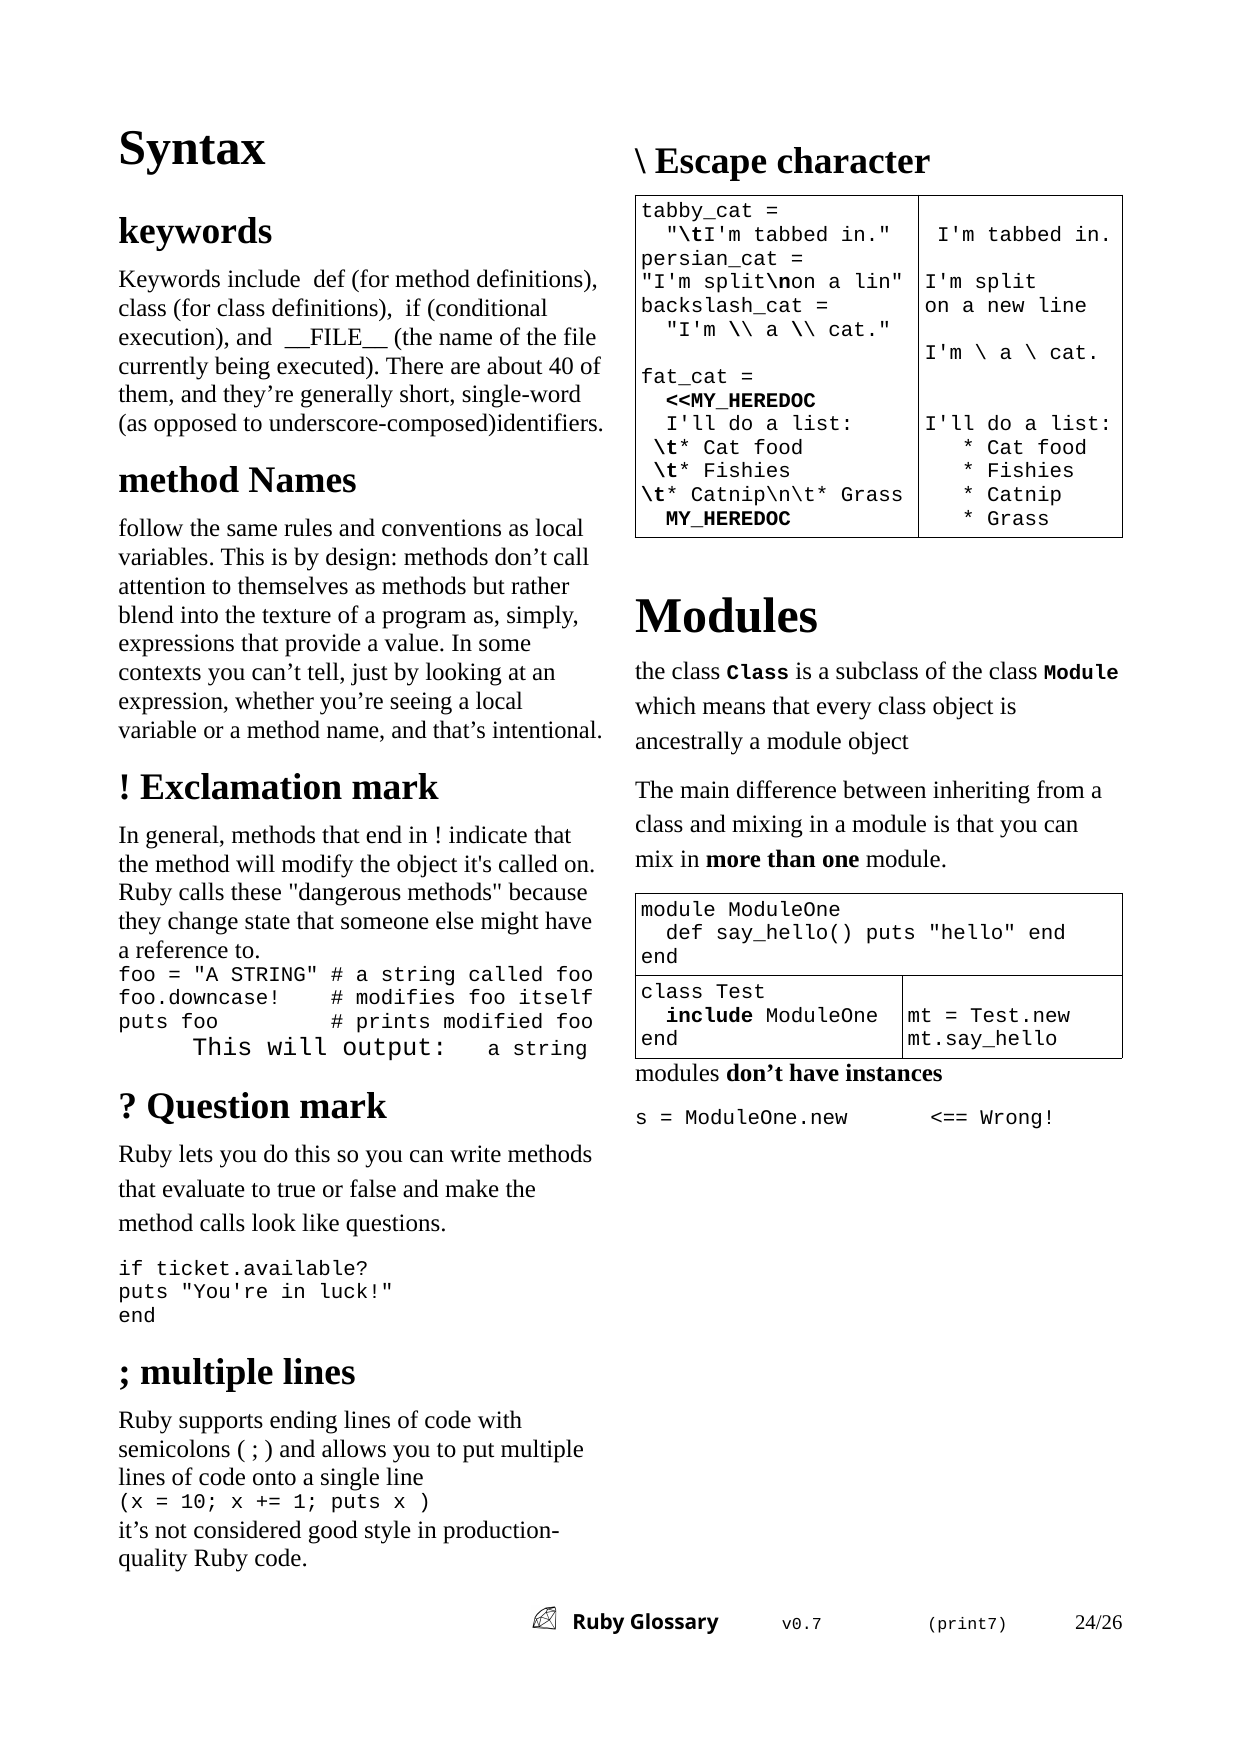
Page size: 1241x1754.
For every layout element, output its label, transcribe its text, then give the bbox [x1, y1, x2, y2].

text puts foo # prints modified foo [118, 1011, 605, 1035]
text modules don’t have insta­nces [635, 1059, 1122, 1087]
subtitle Syntax [118, 118, 605, 176]
table_header tabby_cat = "\tI'm tabbed in." persian_cat = "I'm split\non a lin" backslash_cat = "I'm \\ a \\ cat." fat_cat = <<MY_HEREDOC I'll do a list: \t* Cat food \t* Fishies \t* Catnip\n\t* Grass MY_HEREDOC [636, 196, 918, 537]
text the class Class is a subclass of the class Module which means that every class object is ancestrally a module object [635, 656, 1122, 754]
text This will output: a string [118, 1035, 605, 1063]
subtitle keywords [118, 209, 605, 252]
text The main difference between inheriting from a class and mixing in a module is that you can mix in more than one module. [635, 775, 1122, 872]
picture [530, 1605, 557, 1630]
text Keywords include def (for method definitions), class (for class definitions), if (conditional execution), and __FILE__ (the name of the file [118, 264, 605, 351]
text if ticket.available? [118, 1257, 605, 1281]
table_cell class Test include ModuleOne end [636, 976, 902, 1058]
text foo = "A STRING" # a string called foo [118, 964, 605, 987]
subtitle ; multiple lines [118, 1349, 605, 1392]
text In general, methods that end in ! indicate that the method will modify the object it's called on. Ruby calls these "dangerous methods" because they change state that someone else might have a reference to. [118, 820, 605, 964]
table_header module ModuleOne def say_hello() puts "hello" end end [636, 894, 1122, 975]
table_cell mt = Test.new mt.say_hello [903, 976, 1122, 1058]
subtitle \ Escape character [635, 139, 1122, 182]
subtitle ! Exclamation mark [118, 764, 605, 807]
text end [118, 1305, 605, 1328]
text foo.downcase! # modifies foo itself [118, 987, 605, 1011]
text Ruby supports ending lines of code with semicolons ( ; ) and allows you to put multiple lines of code onto a single line [118, 1405, 605, 1491]
text (x = 10; x += 1; puts x ) [118, 1491, 605, 1515]
text puts "You're in luck!" [118, 1281, 605, 1305]
text currently being executed). There are about 40 of them, and they’re generally short, single-word (as opposed to underscore-composed)identifiers. [118, 351, 605, 437]
text Ruby lets you do this so you can write methods that evaluate to true or false and make the method calls look like questions. [118, 1139, 605, 1237]
text it’s not considered good style in production-quality Ruby code. [118, 1515, 605, 1572]
subtitle Modules [635, 586, 1122, 643]
table_header I'm tabbed in. I'm split on a new line I'm \ a \ cat. I'll do a list: * Cat food * Fishies * Catnip * Grass [919, 196, 1122, 537]
text follow the same rules and conventions as local variables. This is by design: methods don’t call attention to themselves as methods but rather blend into the texture of a program as, simply, expressions that provide a value. In some contexts you can’t tell, just by looking at an expression, whether you’re seeing a local variable or a method name, and that’s intentional. [118, 513, 605, 743]
subtitle method Names [118, 458, 605, 501]
text s = ModuleOne.new <== Wrong! [635, 1107, 1122, 1131]
subtitle ? Question mark [118, 1084, 605, 1127]
